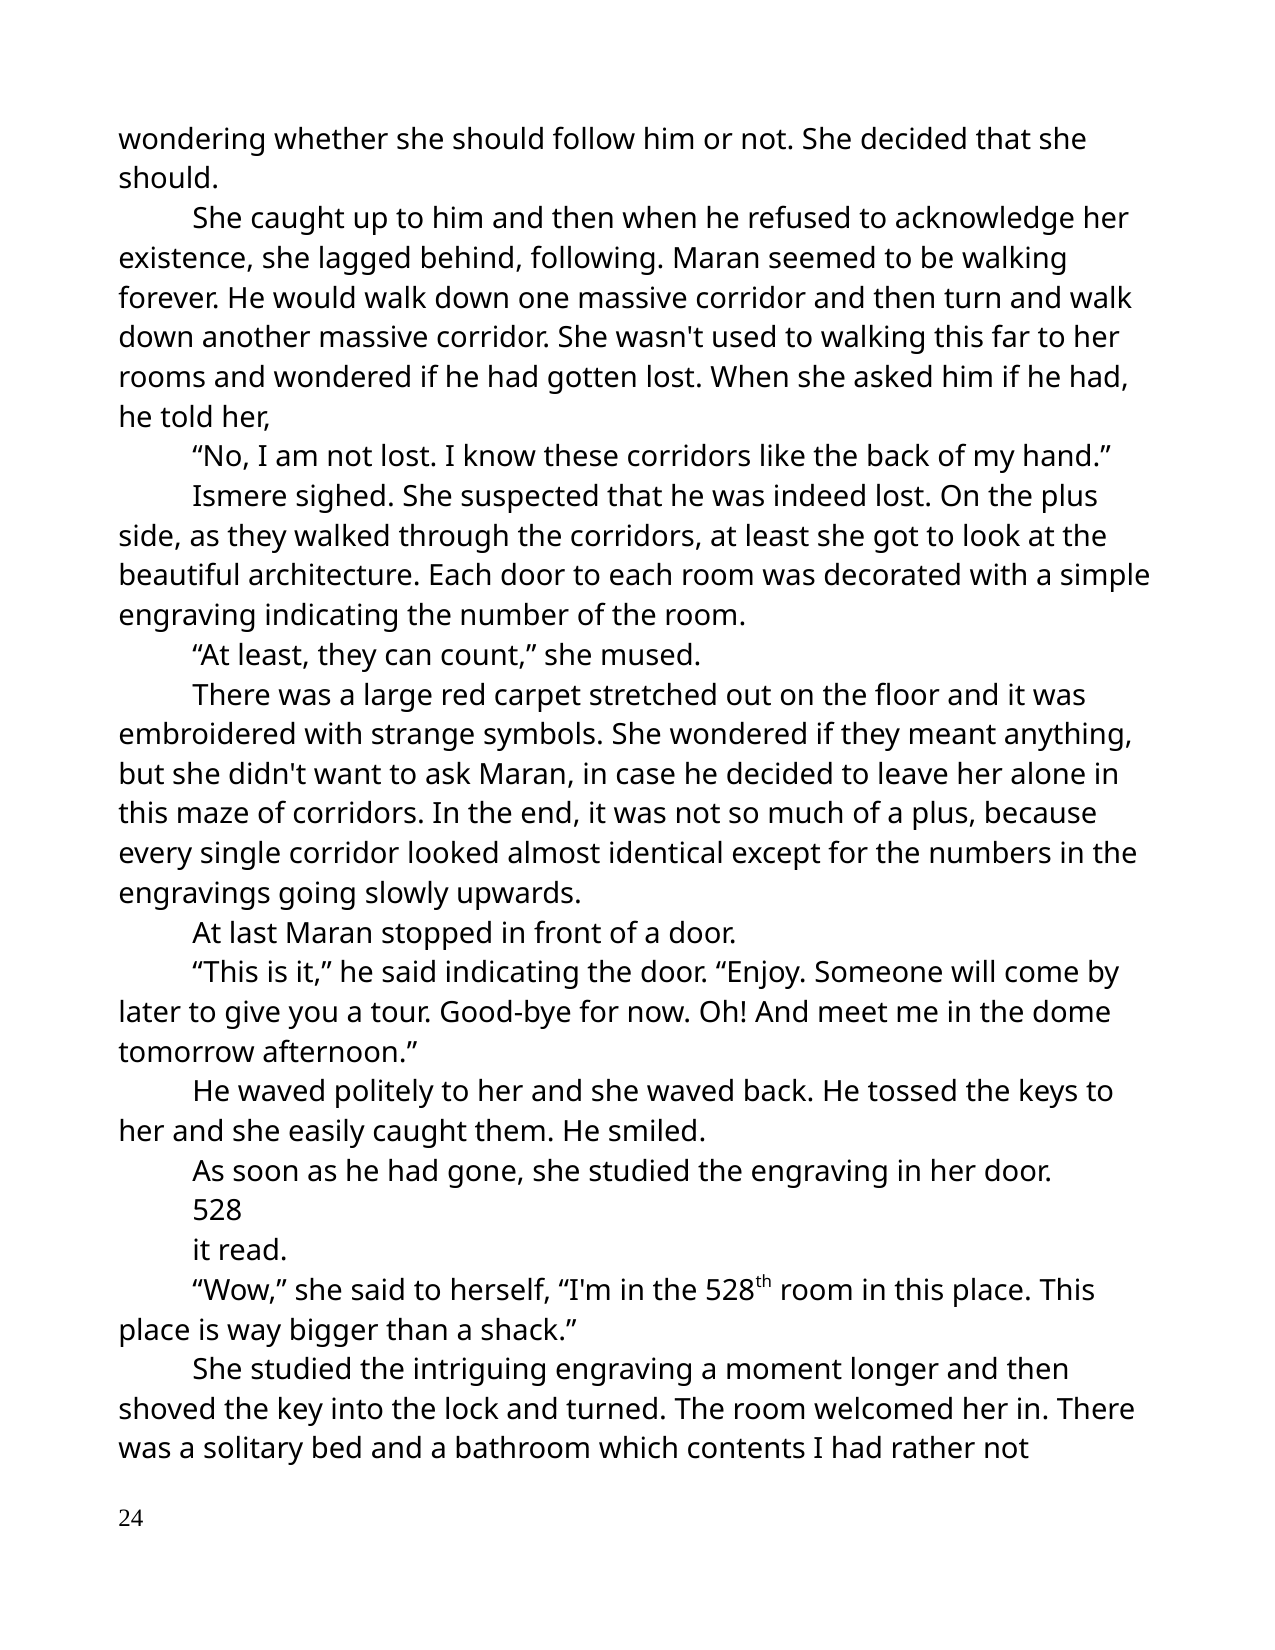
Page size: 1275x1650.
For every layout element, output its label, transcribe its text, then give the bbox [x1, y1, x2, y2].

text 528 [118, 1190, 1157, 1229]
text “This is it,” he said indicating the door. “Enjoy. Someone will come by later to give you a tour. Good-bye for now. Oh! And meet me in the dome tomorrow afternoon.” [118, 952, 1157, 1071]
text “No, I am not lost. I know these corridors like the back of my hand.” [118, 436, 1157, 475]
text She caught up to him and then when he refused to acknowledge her existence, she lagged behind, following. Maran seemed to be walking forever. He would walk down one massive corridor and then turn and walk down another massive corridor. She wasn't used to walking this far to her rooms and wondered if he had gotten lost. When she asked him if he had, he told her, [118, 197, 1157, 436]
text As soon as he had gone, she studied the engraving in her door. [118, 1150, 1157, 1190]
text wondering whether she should follow him or not. She decided that she should. [118, 118, 1157, 197]
text She studied the intriguing engraving a moment longer and then shoved the key into the lock and turned. The room welcomed her in. There was a solitary bed and a bathroom which contents I had rather not [118, 1348, 1157, 1467]
text it read. [118, 1229, 1157, 1269]
text There was a large red carpet stretched out on the floor and it was embroidered with strange symbols. She wondered if they meant anything, but she didn't want to ask Maran, in case he decided to leave her alone in this maze of corridors. In the end, it was not so much of a plus, because every single corridor looked almost identical except for the numbers in the engravings going slowly upwards. [118, 674, 1157, 912]
text “At least, they can count,” she mused. [118, 634, 1157, 674]
text Ismere sighed. She suspected that he was indeed lost. On the plus side, as they walked through the corridors, at least she got to look at the beautiful architecture. Each door to each room was decorated with a simple engraving indicating the number of the room. [118, 475, 1157, 634]
text At last Maran stopped in front of a door. [118, 912, 1157, 952]
text “Wow,” she said to herself, “I'm in the 528th room in this place. This place is way bigger than a shack.” [118, 1269, 1157, 1348]
text He waved politely to her and she waved back. He tossed the keys to her and she easily caught them. He smiled. [118, 1071, 1157, 1150]
